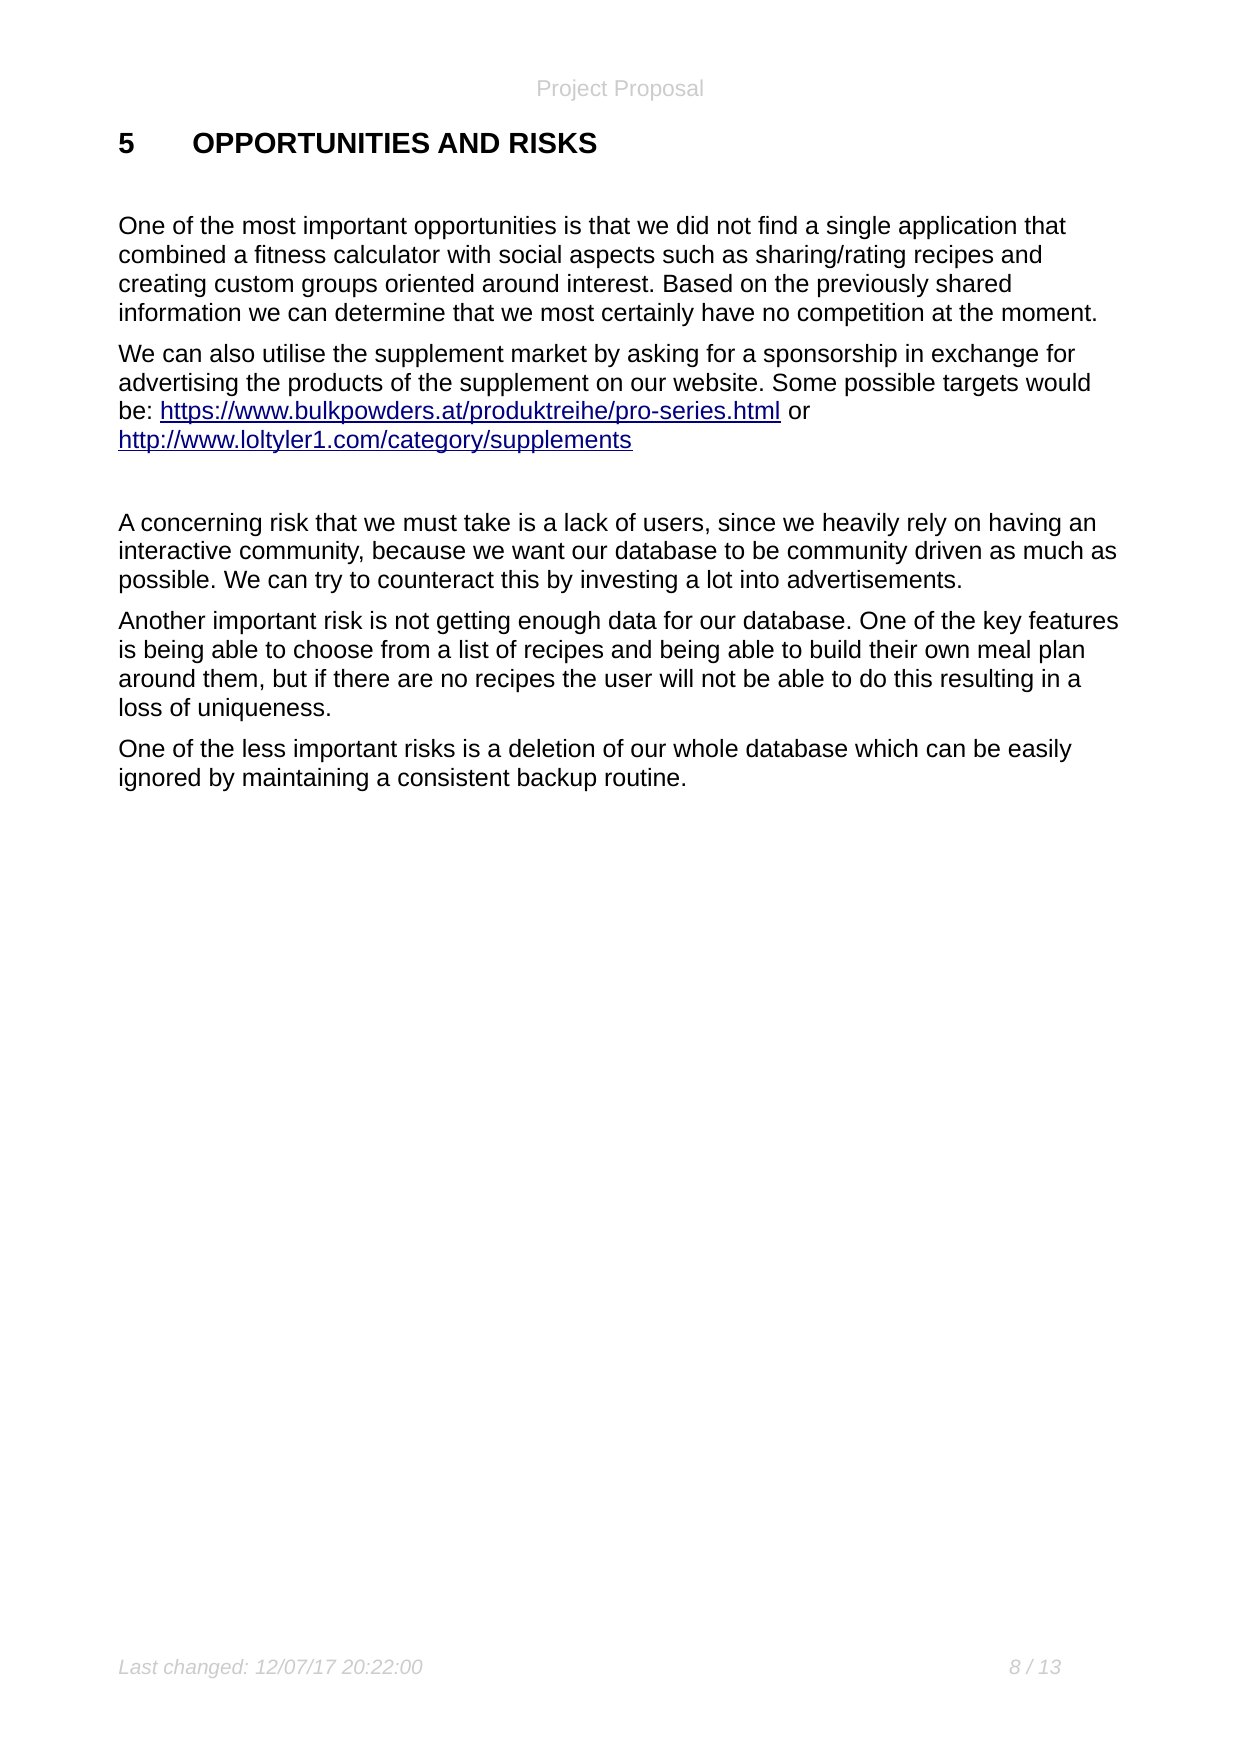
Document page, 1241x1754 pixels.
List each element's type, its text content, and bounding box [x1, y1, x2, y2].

text Another important risk is not getting enough data for our database. One of the key features is being able to choose from a list of recipes and being able to build their own meal plan around them, but if there are no recipes the user will not be able to do this resulting in a loss of uniqueness. [118, 606, 1122, 721]
subtitle Opportunities and Risks [118, 126, 1122, 160]
text One of the less important risks is a deletion of our whole database which can be easily ignored by maintaining a consistent backup routine. [118, 734, 1122, 791]
text We can also utilise the supplement market by asking for a sponsorship in exchange for advertising the products of the supplement on our website. Some possible targets would be: https://www.bulkpowders.at/produktreihe/pro-series.html or http://www.loltyler1.com/category/supplements [118, 339, 1122, 454]
text A concerning risk that we must take is a lack of users, since we heavily rely on having an interactive community, because we want our database to be community driven as much as possible. We can try to counteract this by investing a lot into advertisements. [118, 507, 1122, 594]
text One of the most important opportunities is that we did not find a single application that combined a fitness calculator with social aspects such as sharing/rating recipes and creating custom groups oriented around interest. Based on the previously shared information we can determine that we most certainly have no competition at the moment. [118, 211, 1122, 326]
